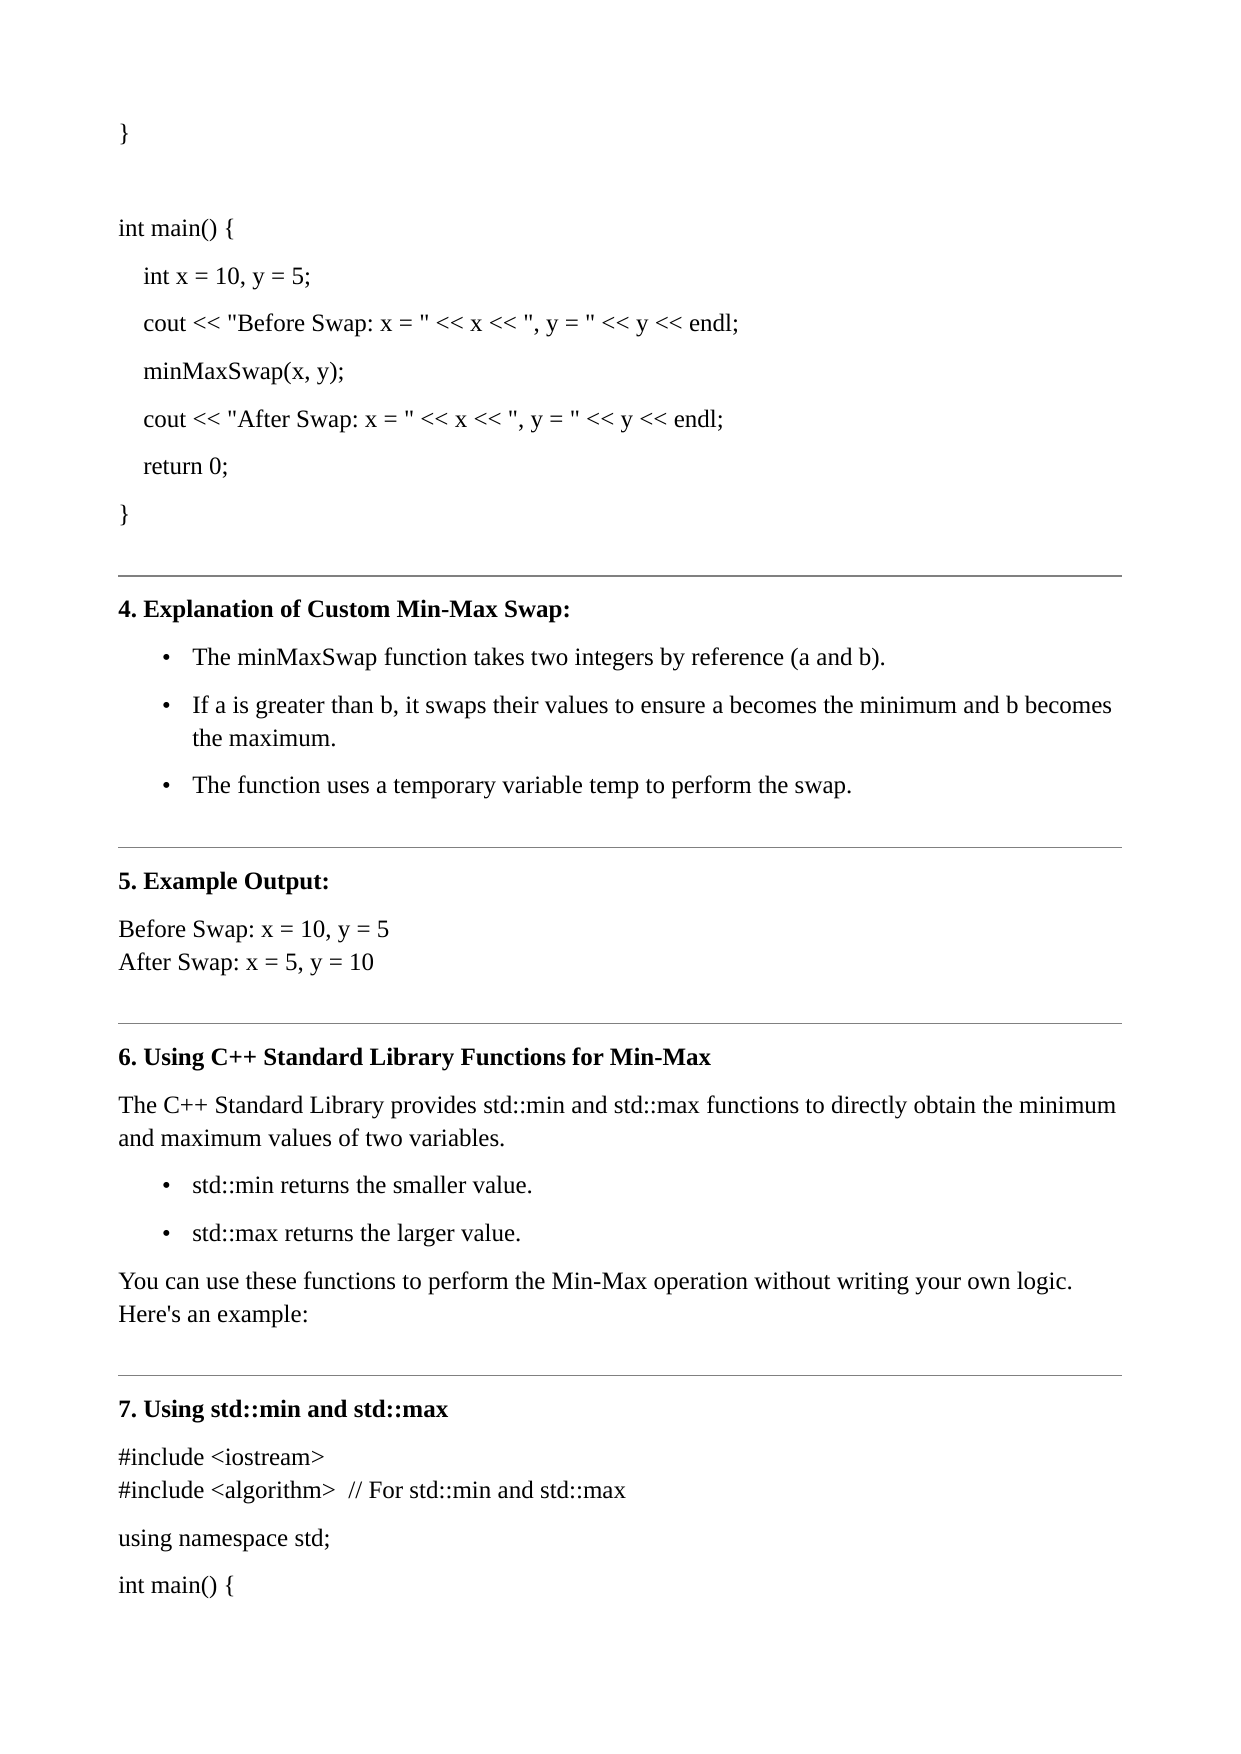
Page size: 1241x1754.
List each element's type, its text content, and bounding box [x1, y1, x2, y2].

text #include <algorithm> // For std::min and std::max [118, 1475, 1122, 1504]
subtitle 6. Using C++ Standard Library Functions for Min-Max [118, 1042, 1122, 1071]
list The minMaxSwap function takes two integers by reference (a and b). [162, 642, 1122, 671]
text After Swap: x = 5, y = 10 [118, 947, 1122, 975]
subtitle 5. Example Output: [118, 866, 1122, 895]
text Before Swap: x = 10, y = 5 [118, 914, 1122, 942]
text cout << "Before Swap: x = " << x << ", y = " << y << endl; [118, 308, 1122, 337]
text int main() { [118, 1570, 1122, 1599]
text int main() { [118, 213, 1122, 242]
list If a is greater than b, it swaps their values to ensure a becomes the minimum and b becomes the maximum. [162, 690, 1122, 752]
text The C++ Standard Library provides std::min and std::max functions to directly obtain the minimum and maximum values of two variables. [118, 1090, 1122, 1152]
text int x = 10, y = 5; [118, 261, 1122, 290]
text } [118, 499, 1122, 528]
text #include <iostream> [118, 1442, 1122, 1471]
list std::max returns the larger value. [162, 1218, 1122, 1247]
list The function uses a temporary variable temp to perform the swap. [162, 770, 1122, 799]
text You can use these functions to perform the Min-Max operation without writing your own logic. Here's an example: [118, 1266, 1122, 1327]
subtitle 7. Using std::min and std::max [118, 1394, 1122, 1423]
subtitle 4. Explanation of Custom Min-Max Swap: [118, 594, 1122, 623]
text } [118, 118, 1122, 147]
list std::min returns the smaller value. [162, 1171, 1122, 1199]
text cout << "After Swap: x = " << x << ", y = " << y << endl; [118, 404, 1122, 432]
text using namespace std; [118, 1523, 1122, 1551]
text minMaxSwap(x, y); [118, 356, 1122, 385]
text return 0; [118, 451, 1122, 480]
